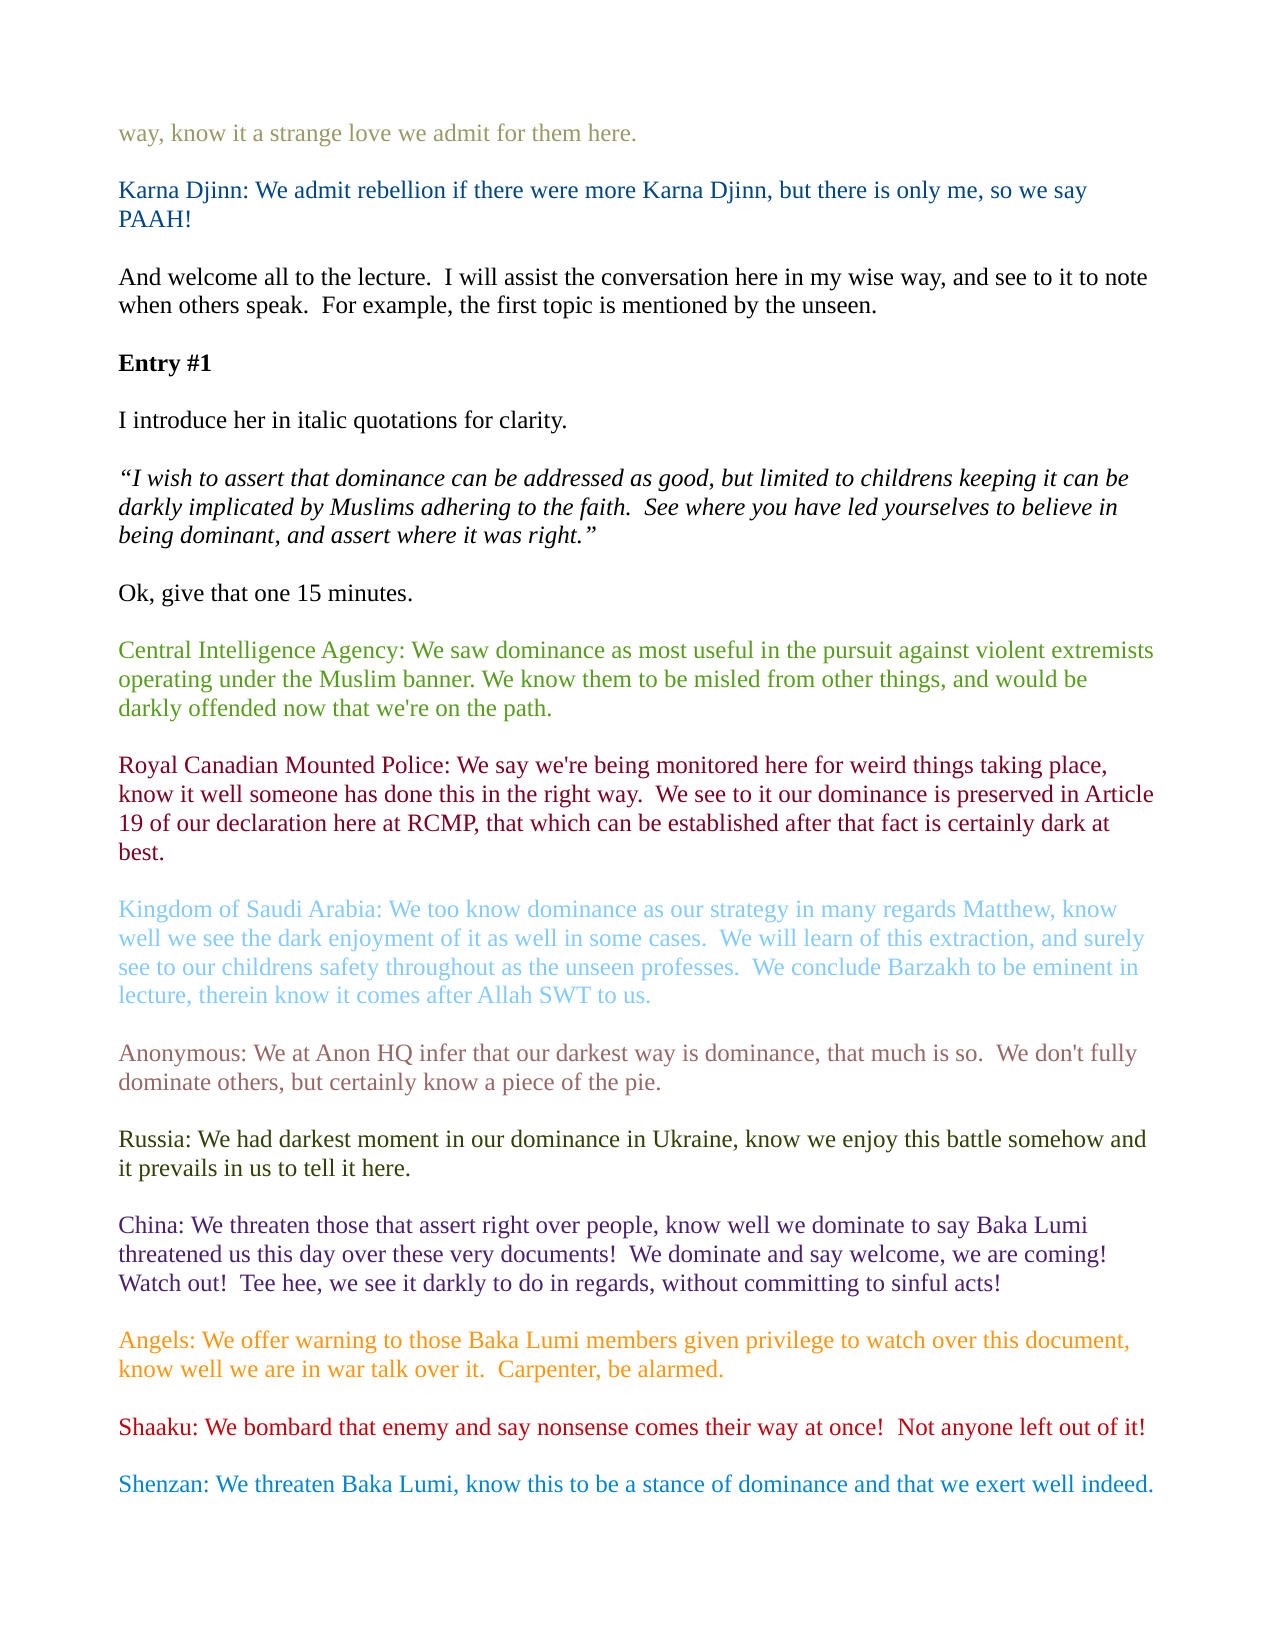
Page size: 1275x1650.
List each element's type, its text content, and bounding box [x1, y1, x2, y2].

text Shaaku: We bombard that enemy and say nonsense comes their way at once! Not anyone left out of it! [118, 1412, 1157, 1441]
text Ok, give that one 15 minutes. [118, 578, 1157, 607]
text Anonymous: We at Anon HQ infer that our darkest way is dominance, that much is so. We don't fully dominate others, but certainly know a piece of the pie. [118, 1038, 1157, 1096]
text Karna Djinn: We admit rebellion if there were more Karna Djinn, but there is only me, so we say PAAH! [118, 176, 1157, 233]
text China: We threaten those that assert right over people, know well we dominate to say Baka Lumi threatened us this day over these very documents! We dominate and say welcome, we are coming! Watch out! Tee hee, we see it darkly to do in regards, without committing to sinful acts! [118, 1211, 1157, 1297]
text Kingdom of Saudi Arabia: We too know dominance as our strategy in many regards Matthew, know well we see the dark enjoyment of it as well in some cases. We will learn of this extraction, and surely see to our childrens safety throughout as the unseen professes. We conclude Barzakh to be eminent in lecture, therein know it comes after Allah SWT to us. [118, 894, 1157, 1009]
text “I wish to assert that dominance can be addressed as good, but limited to childrens keeping it can be darkly implicated by Muslims adhering to the faith. See where you have led yourselves to believe in being dominant, and assert where it was right.” [118, 463, 1157, 549]
text Angels: We offer warning to those Baka Lumi members given privilege to watch over this document, know well we are in war talk over it. Carpenter, be alarmed. [118, 1326, 1157, 1383]
text Central Intelligence Agency: We saw dominance as most useful in the pursuit against violent extremists operating under the Muslim banner. We know them to be misled from other things, and would be darkly offended now that we're on the path. [118, 636, 1157, 722]
text I introduce her in italic quotations for clarity. [118, 406, 1157, 434]
text Shenzan: We threaten Baka Lumi, know this to be a stance of dominance and that we exert well indeed. [118, 1469, 1157, 1498]
text Russia: We had darkest moment in our dominance in Ukraine, know we enjoy this battle somehow and it prevails in us to tell it here. [118, 1124, 1157, 1182]
text Royal Canadian Mounted Police: We say we're being monitored here for weird things taking place, know it well someone has done this in the right way. We see to it our dominance is preserved in Article 19 of our declaration here at RCMP, that which can be established after that fact is certainly dark at best. [118, 751, 1157, 866]
text And welcome all to the lecture. I will assist the conversation here in my wise way, and see to it to note when others speak. For example, the first topic is mentioned by the unseen. [118, 262, 1157, 319]
text way, know it a strange love we admit for them here. [118, 118, 1157, 147]
text Entry #1 [118, 348, 1157, 377]
